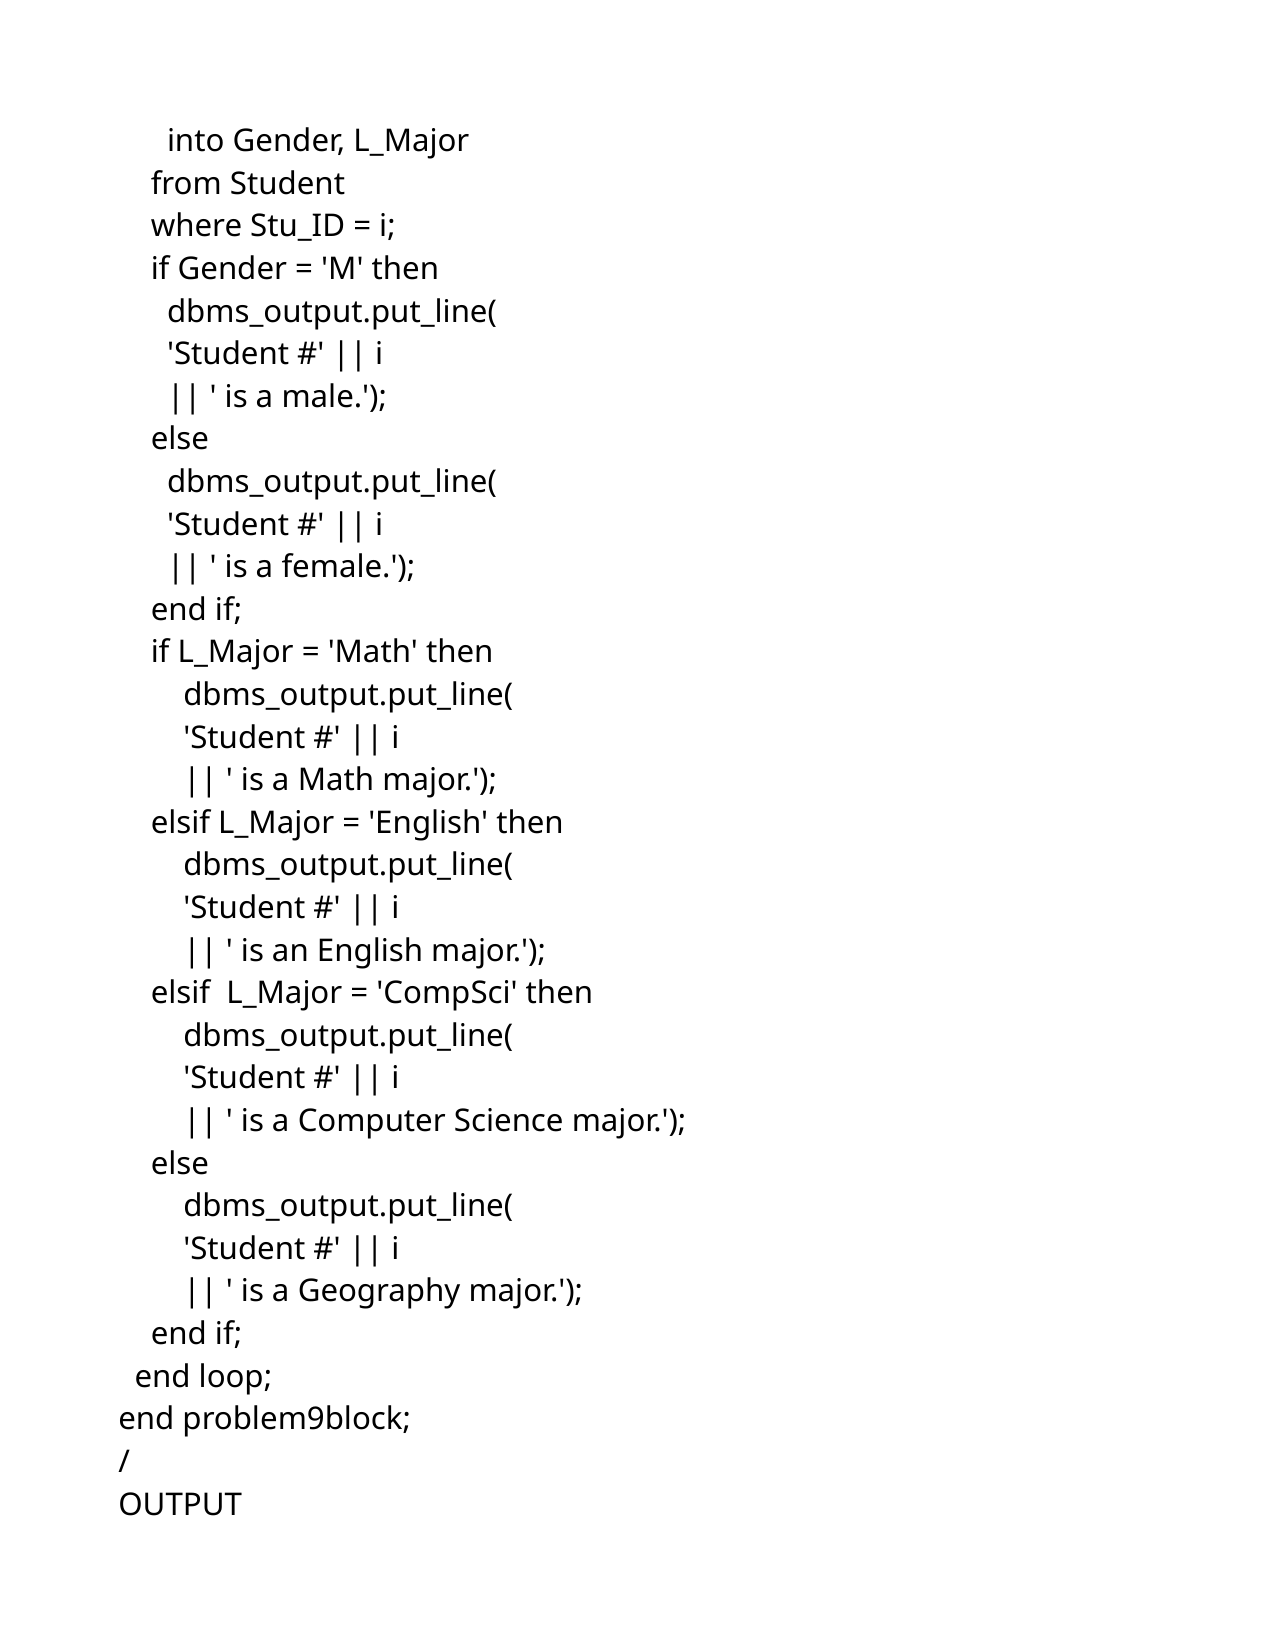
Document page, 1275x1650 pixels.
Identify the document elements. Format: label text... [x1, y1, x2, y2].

text end if; [118, 587, 1157, 629]
text / [118, 1439, 1157, 1481]
text OUTPUT [118, 1481, 1157, 1524]
text where Stu_ID = i; [118, 203, 1157, 246]
text || ' is a Math major.'); [118, 757, 1157, 800]
text if Gender = 'M' then [118, 246, 1157, 288]
text 'Student #' || i [118, 502, 1157, 544]
text dbms_output.put_line( [118, 459, 1157, 502]
text 'Student #' || i [118, 1226, 1157, 1268]
text into Gender, L_Major [118, 118, 1157, 161]
text dbms_output.put_line( [118, 672, 1157, 714]
text end loop; [118, 1354, 1157, 1396]
text 'Student #' || i [118, 885, 1157, 928]
text dbms_output.put_line( [118, 288, 1157, 331]
text if L_Major = 'Math' then [118, 629, 1157, 672]
text || ' is a female.'); [118, 544, 1157, 587]
text || ' is an English major.'); [118, 928, 1157, 970]
text elsif L_Major = 'English' then [118, 800, 1157, 842]
text dbms_output.put_line( [118, 1183, 1157, 1226]
text dbms_output.put_line( [118, 842, 1157, 885]
text 'Student #' || i [118, 714, 1157, 757]
text else [118, 1141, 1157, 1183]
text dbms_output.put_line( [118, 1013, 1157, 1055]
text 'Student #' || i [118, 1055, 1157, 1098]
text else [118, 416, 1157, 459]
text || ' is a male.'); [118, 374, 1157, 416]
text elsif L_Major = 'CompSci' then [118, 970, 1157, 1013]
text || ' is a Computer Science major.'); [118, 1098, 1157, 1141]
text end if; [118, 1311, 1157, 1354]
text 'Student #' || i [118, 331, 1157, 374]
text from Student [118, 161, 1157, 203]
text || ' is a Geography major.'); [118, 1268, 1157, 1311]
text end problem9block; [118, 1396, 1157, 1439]
